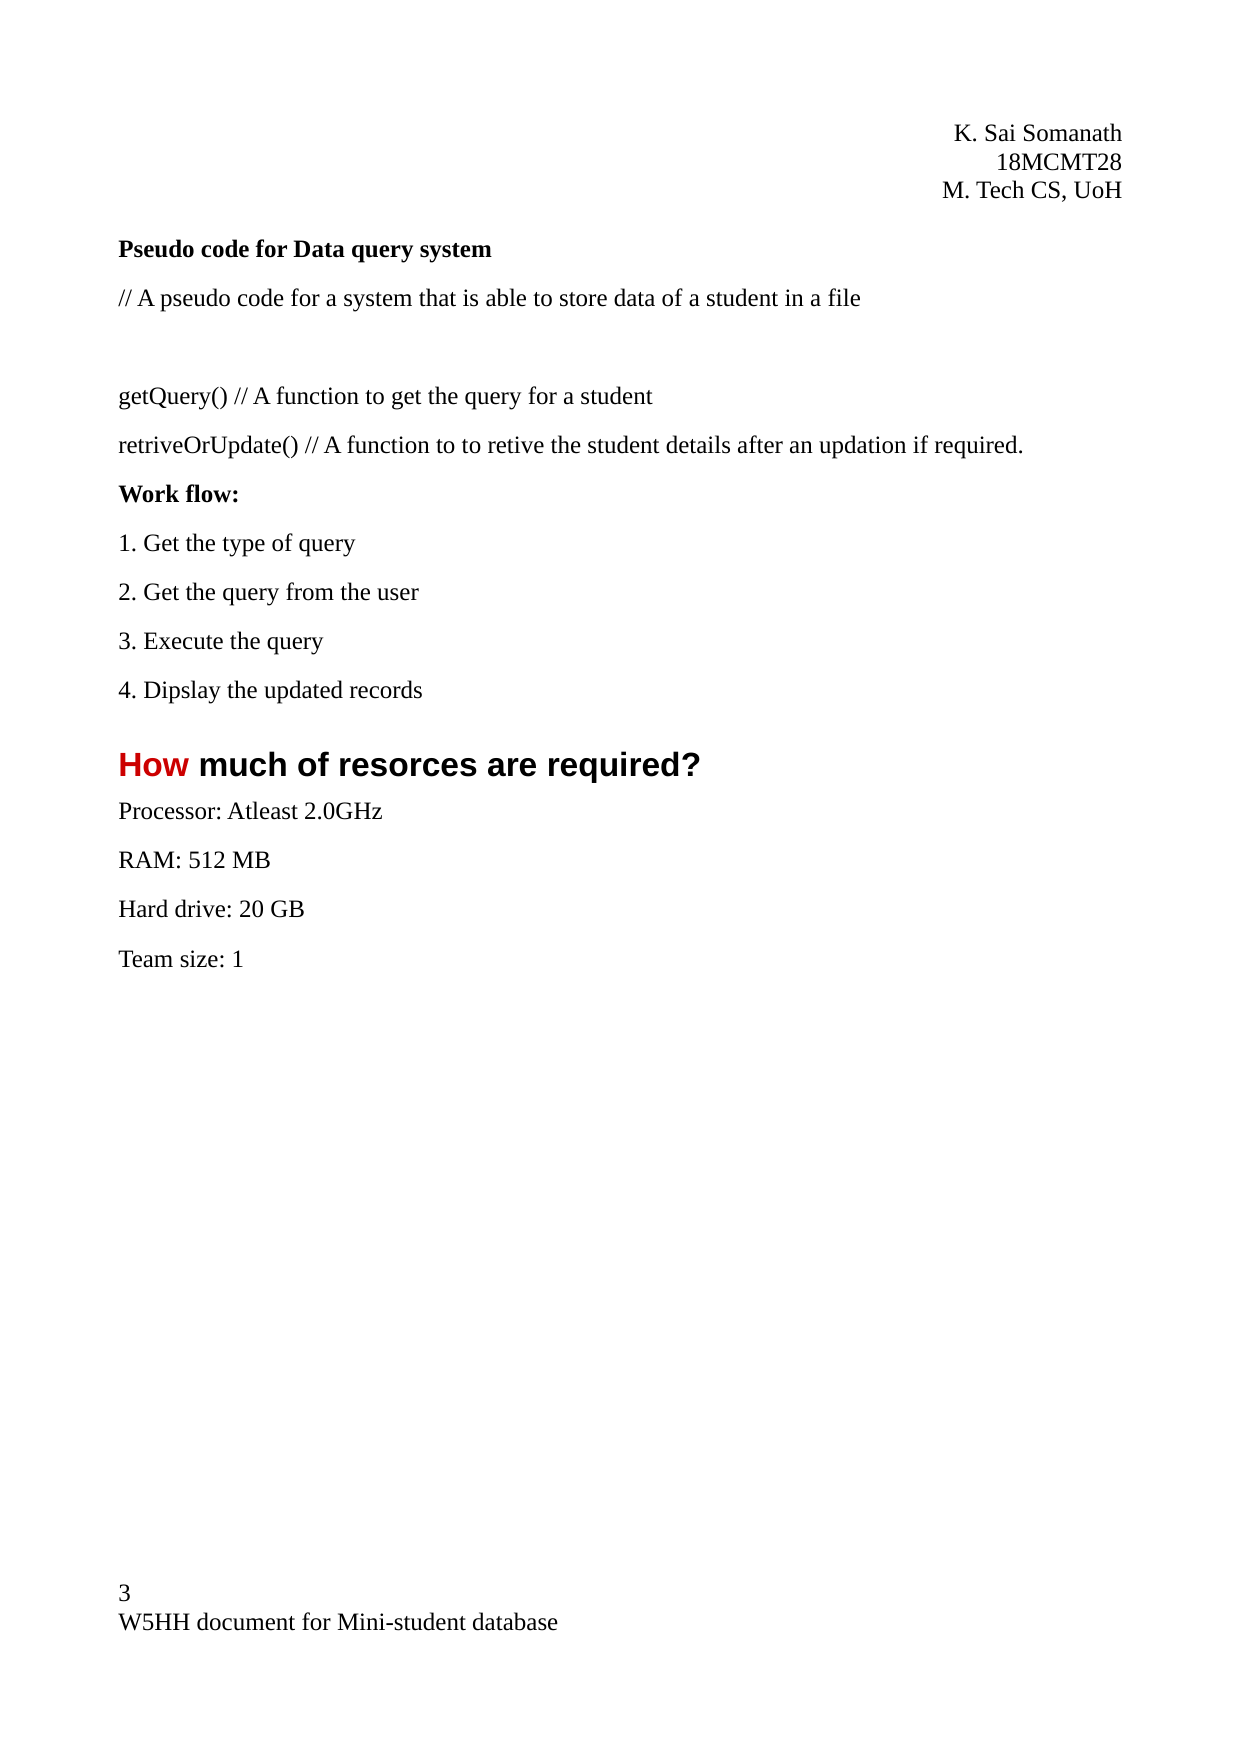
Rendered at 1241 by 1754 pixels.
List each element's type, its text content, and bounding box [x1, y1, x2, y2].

text 4. Dipslay the updated records [118, 675, 1122, 704]
text RAM: 512 MB [118, 846, 1122, 874]
subtitle How much of resorces are required? [118, 745, 1122, 784]
text Processor: Atleast 2.0GHz [118, 796, 1122, 825]
text 1. Get the type of query [118, 528, 1122, 557]
text // A pseudo code for a system that is able to store data of a student in a file [118, 283, 1122, 312]
text Hard drive: 20 GB [118, 894, 1122, 923]
text 3. Execute the query [118, 626, 1122, 655]
text Work flow: [118, 479, 1122, 508]
text Team size: 1 [118, 944, 1122, 972]
text getQuery() // A function to get the query for a student [118, 381, 1122, 410]
text 2. Get the query from the user [118, 577, 1122, 606]
text retriveOrUpdate() // A function to to retive the student details after an updation if required. [118, 430, 1122, 459]
text Pseudo code for Data query system [118, 234, 1122, 263]
